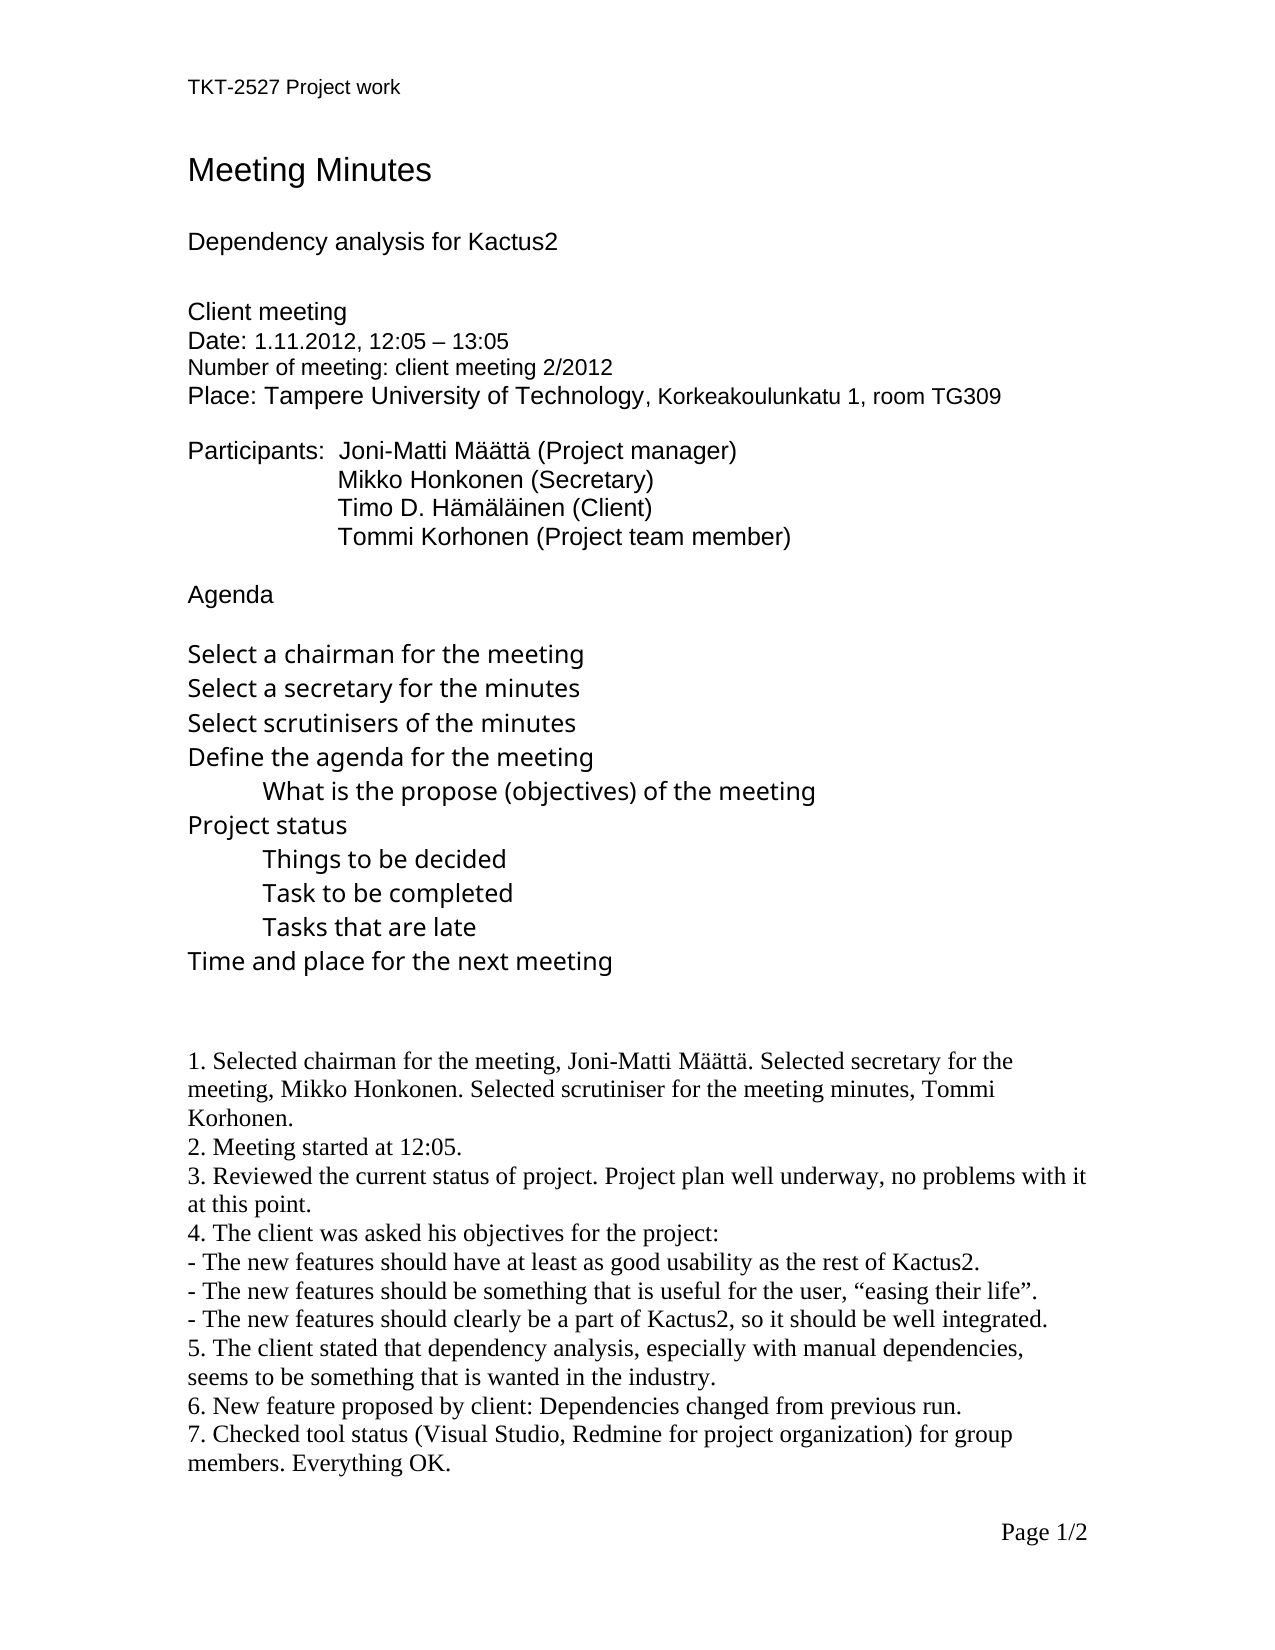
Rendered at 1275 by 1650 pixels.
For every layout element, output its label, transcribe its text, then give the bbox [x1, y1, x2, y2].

text 7. Checked tool status (Visual Studio, Redmine for project organization) for group members. Everything OK. [187, 1419, 1087, 1477]
text - The new features should be something that is useful for the user, “easing their life”. [187, 1276, 1087, 1304]
text Select a chairman for the meeting [187, 637, 1087, 671]
text 5. The client stated that dependency analysis, especially with manual dependencies, seems to be something that is wanted in the industry. [187, 1333, 1087, 1391]
text Dependency analysis for Kactus2 [187, 227, 1087, 256]
text 1. Selected chairman for the meeting, Joni-Matti Määttä. Selected secretary for the meeting, Mikko Honkonen. Selected scrutiniser for the meeting minutes, Tommi Korhonen. [187, 1046, 1087, 1132]
text Meeting Minutes [187, 150, 1087, 188]
text Agenda [187, 579, 1087, 608]
text 6. New feature proposed by client: Dependencies changed from previous run. [187, 1391, 1087, 1419]
text Date: 1.11.2012, 12:05 – 13:05 [187, 326, 1087, 354]
text - The new features should clearly be a part of Kactus2, so it should be well integrated. [187, 1304, 1087, 1333]
text Define the agenda for the meeting [187, 739, 1087, 773]
text What is the propose (objectives) of the meeting [187, 773, 1087, 807]
text Tommi Korhonen (Project team member) [262, 522, 1087, 551]
text 3. Reviewed the current status of project. Project plan well underway, no problems with it at this point. [187, 1161, 1087, 1218]
text 2. Meeting started at 12:05. [187, 1132, 1087, 1161]
text Project status [187, 807, 1087, 841]
text Place: Tampere University of Technology, Korkeakoulunkatu 1, room TG309 [187, 381, 1087, 409]
text - The new features should have at least as good usability as the rest of Kactus2. [187, 1247, 1087, 1276]
text Tasks that are late [187, 909, 1087, 944]
text Mikko Honkonen (Secretary) [262, 464, 1087, 493]
text Task to be completed [187, 876, 1087, 909]
text Number of meeting: client meeting 2/2012 [187, 354, 1087, 381]
text Participants: Joni-Matti Määttä (Project manager) [187, 436, 1087, 464]
text Select a secretary for the minutes [187, 671, 1087, 705]
text 4. The client was asked his objectives for the project: [187, 1218, 1087, 1247]
text Things to be decided [187, 841, 1087, 876]
text Timo D. Hämäläinen (Client) [262, 493, 1087, 522]
text Client meeting [187, 297, 1087, 326]
text Select scrutinisers of the minutes [187, 705, 1087, 739]
text Time and place for the next meeting [187, 944, 1087, 978]
